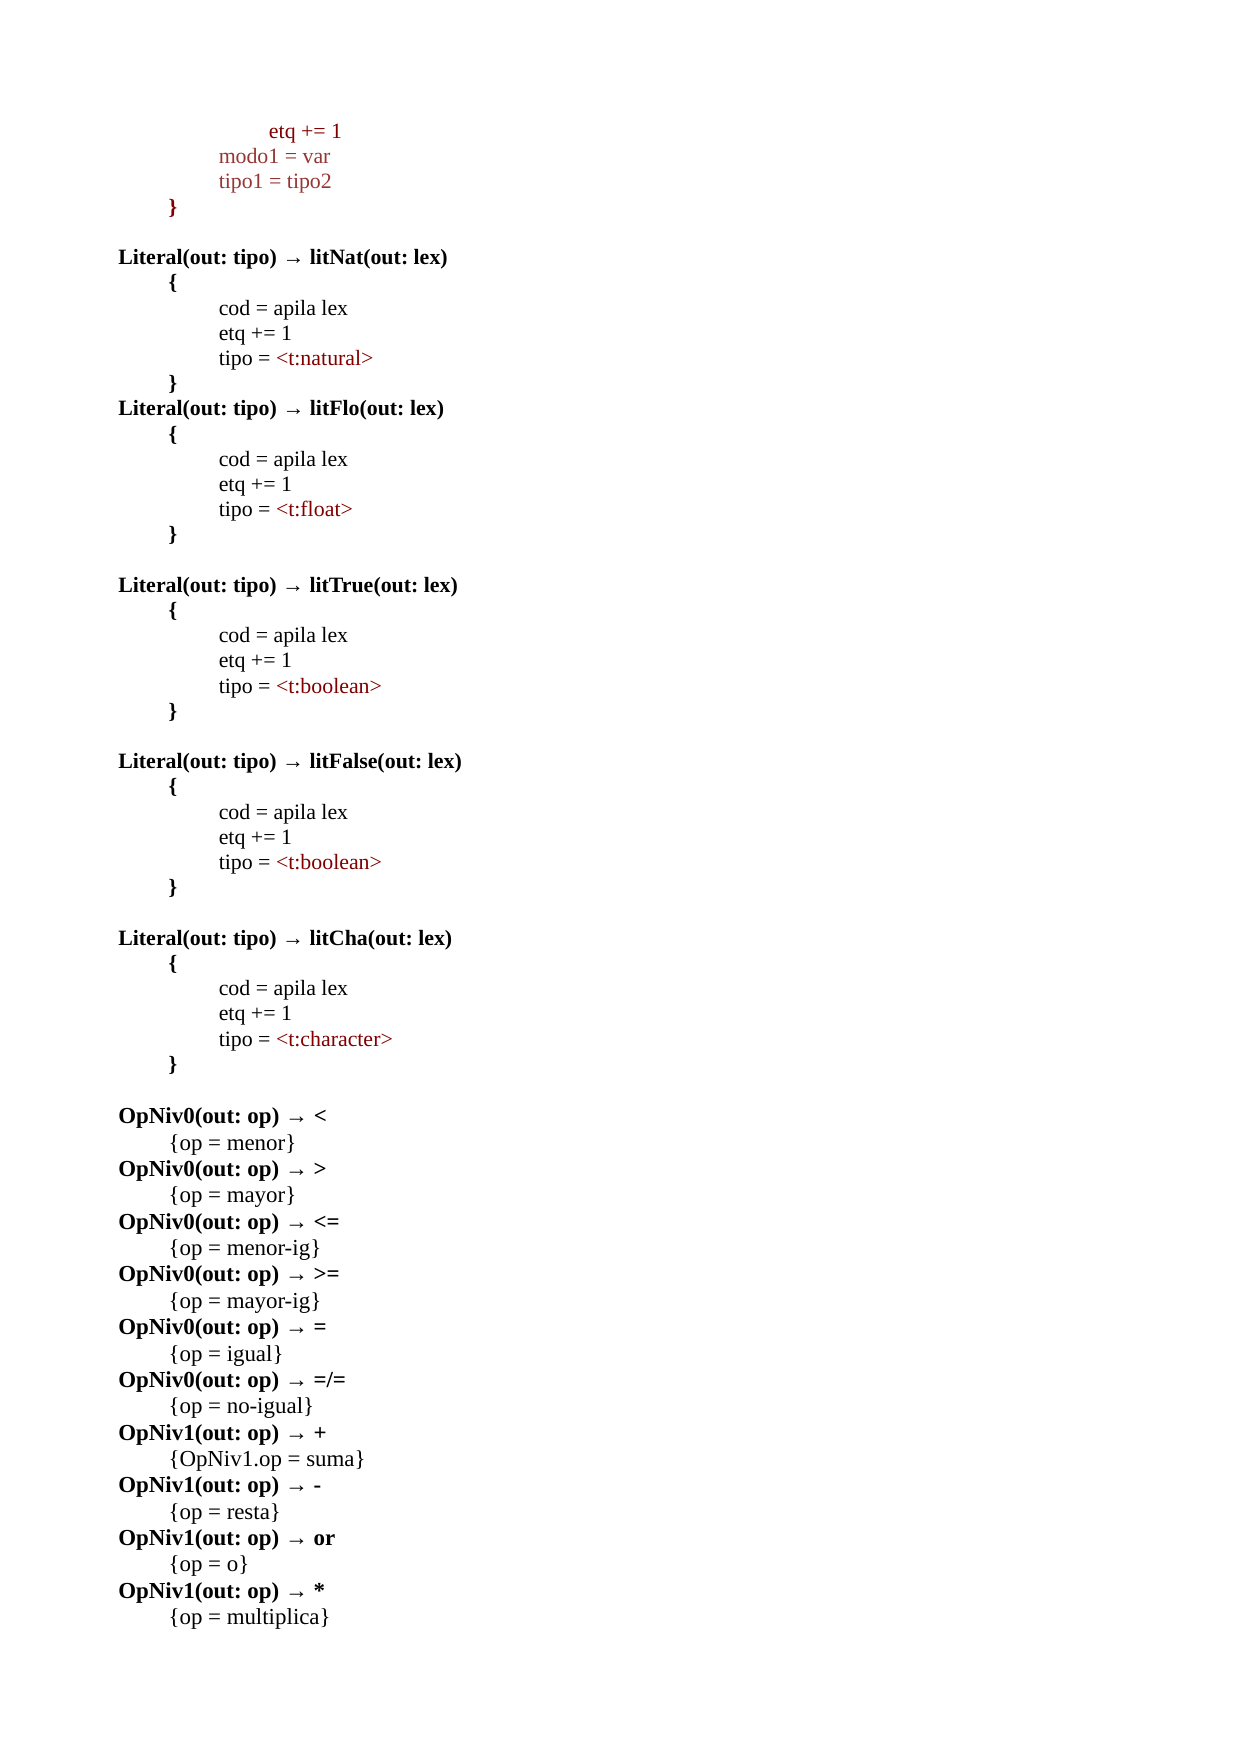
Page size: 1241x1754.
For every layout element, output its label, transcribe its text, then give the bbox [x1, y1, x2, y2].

text { [168, 421, 1122, 446]
text OpNiv1(out: op) → * [118, 1577, 1122, 1603]
text {op = menor-ig} [118, 1234, 1122, 1261]
text {OpNiv1.op = suma} [118, 1445, 1122, 1471]
text } [168, 370, 1122, 395]
text Literal(out: tipo) → litCha(out: lex) [118, 925, 1122, 950]
text etq += 1 [168, 1000, 1122, 1026]
text tipo = <t:float> [168, 496, 1122, 521]
text } [168, 521, 1122, 547]
text tipo = <t:boolean> [168, 849, 1122, 874]
text {op = resta} [118, 1498, 1122, 1524]
text } [168, 194, 1122, 219]
text etq += 1 [168, 824, 1122, 849]
text tipo = <t:natural> [168, 345, 1122, 370]
text OpNiv0(out: op) → > [118, 1155, 1122, 1181]
text {op = menor} [118, 1129, 1122, 1155]
text cod = apila lex [168, 622, 1122, 647]
text modo1 = var [168, 143, 1122, 168]
text { [168, 597, 1122, 622]
text etq += 1 [168, 118, 1122, 143]
text } [168, 698, 1122, 723]
text Literal(out: tipo) → litNat(out: lex) [118, 244, 1122, 269]
text {op = mayor-ig} [118, 1287, 1122, 1313]
text } [168, 874, 1122, 899]
text OpNiv1(out: op) → - [118, 1471, 1122, 1498]
text etq += 1 [168, 471, 1122, 496]
text {op = multiplica} [118, 1603, 1122, 1629]
text OpNiv0(out: op) → = [118, 1313, 1122, 1339]
text cod = apila lex [168, 446, 1122, 471]
text etq += 1 [168, 320, 1122, 345]
text cod = apila lex [168, 975, 1122, 1000]
text Literal(out: tipo) → litFlo(out: lex) [118, 395, 1122, 421]
text OpNiv1(out: op) → + [118, 1419, 1122, 1445]
text Literal(out: tipo) → litFalse(out: lex) [118, 748, 1122, 773]
text tipo = <t:character> [168, 1026, 1122, 1051]
text cod = apila lex [168, 294, 1122, 320]
text { [168, 269, 1122, 294]
text OpNiv0(out: op) → >= [118, 1261, 1122, 1287]
text OpNiv0(out: op) → =/= [118, 1366, 1122, 1392]
text OpNiv0(out: op) → < [118, 1102, 1122, 1129]
text cod = apila lex [168, 799, 1122, 824]
text OpNiv0(out: op) → <= [118, 1208, 1122, 1234]
text tipo1 = tipo2 [168, 168, 1122, 194]
text {op = mayor} [118, 1181, 1122, 1208]
text } [168, 1051, 1122, 1076]
text { [168, 950, 1122, 975]
text etq += 1 [168, 647, 1122, 673]
text { [168, 773, 1122, 799]
text {op = igual} [118, 1339, 1122, 1366]
text {op = o} [118, 1550, 1122, 1577]
text {op = no-igual} [118, 1392, 1122, 1419]
text OpNiv1(out: op) → or [118, 1524, 1122, 1550]
text Literal(out: tipo) → litTrue(out: lex) [118, 572, 1122, 597]
text tipo = <t:boolean> [168, 673, 1122, 698]
